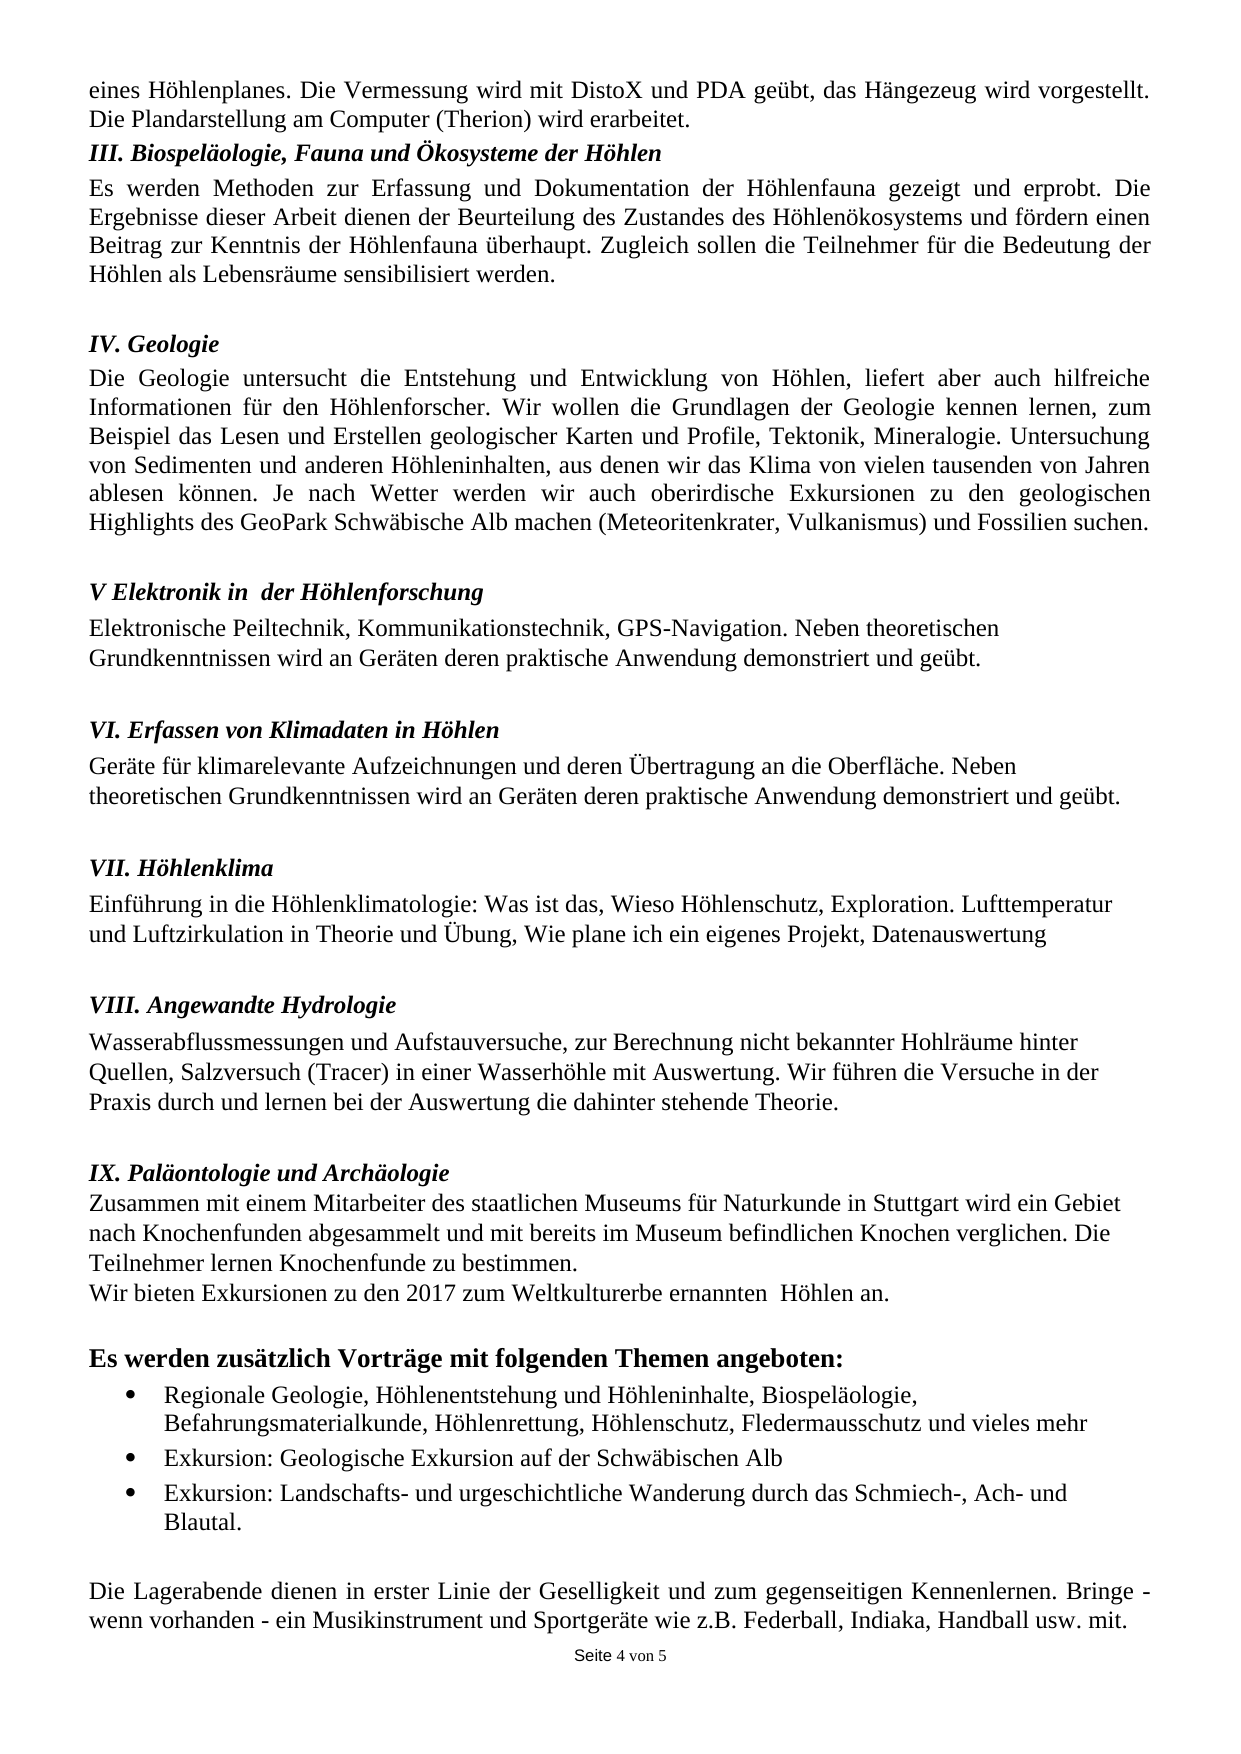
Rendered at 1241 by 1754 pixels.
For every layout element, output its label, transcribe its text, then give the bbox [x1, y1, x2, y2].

text Zusammen mit einem Mitarbeiter des staatlichen Museums für Naturkunde in Stuttgart wird ein Gebiet nach Knochenfunden abgesammelt und mit bereits im Museum befindlichen Knochen verglichen. Die Teilnehmer lernen Knochenfunde zu bestimmen. [89, 1188, 1152, 1278]
text Wasserabflussmessungen und Aufstauversuche, zur Berechnung nicht bekannter Hohlräume hinter Quellen, Salzversuch (Tracer) in einer Wasserhöhle mit Auswertung. Wir führen die Versuche in der Praxis durch und lernen bei der Auswertung die dahinter stehende Theorie. [89, 1026, 1152, 1116]
text Die Geologie untersucht die Entstehung und Entwicklung von Höhlen, liefert aber auch hilfreiche Informationen für den Höhlenforscher. Wir wollen die Grundlagen der Geologie kennen lernen, zum Beispiel das Lesen und Erstellen geologischer Karten und Profile, Tektonik, Mineralogie. Untersuchung von Sedimenten und anderen Höhleninhalten, aus denen wir das Klima von vielen tausenden von Jahren ablesen können. Je nach Wetter werden wir auch oberirdische Exkursionen zu den geologischen Highlights des GeoPark Schwäbische Alb machen (Meteoritenkrater, Vulkanismus) und Fossilien suchen. [89, 363, 1152, 536]
text VI. Erfassen von Klimadaten in Höhlen [89, 714, 1152, 744]
text V Elektronik in der Höhlenforschung [89, 577, 1152, 607]
text IV. Geologie [89, 329, 1152, 357]
text VIII. Angewandte Hydrologie [89, 990, 1152, 1020]
text eines Höhlenplanes. Die Vermessung wird mit DistoX und PDA geübt, das Hängezeug wird vorgestellt. Die Plandarstellung am Computer (Therion) wird erarbeitet. [89, 75, 1152, 132]
list Exkursion: Geologische Exkursion auf der Schwäbischen Alb [126, 1443, 1152, 1472]
list Exkursion: Landschafts- und urgeschichtliche Wanderung durch das Schmiech-, Ach- und Blautal. [126, 1478, 1152, 1535]
text Es werden Methoden zur Erfassung und Dokumentation der Höhlenfauna gezeigt und erprobt. Die Ergebnisse dieser Arbeit dienen der Beurteilung des Zustandes des Höhlenökosystems und fördern einen Beitrag zur Kenntnis der Höhlenfauna überhaupt. Zugleich sollen die Teilnehmer für die Bedeutung der Höhlen als Lebensräume sensibilisiert werden. [89, 173, 1152, 288]
text Geräte für klimarelevante Aufzeichnungen und deren Übertragung an die Oberfläche. Neben theoretischen Grundkenntnissen wird an Geräten deren praktische Anwendung demonstriert und geübt. [89, 750, 1152, 810]
text III. Biospeläologie, Fauna und Ökosysteme der Höhlen [89, 138, 1152, 167]
text Es werden zusätzlich Vorträge mit folgenden Themen angeboten: [89, 1344, 1152, 1374]
text VII. Höhlenklima [89, 852, 1152, 882]
text Elektronische Peiltechnik, Kommunikationstechnik, GPS-Navigation. Neben theoretischen Grundkenntnissen wird an Geräten deren praktische Anwendung demonstriert und geübt. [89, 612, 1152, 672]
list Regionale Geologie, Höhlenentstehung und Höhleninhalte, Biospeläologie, Befahrungsmaterialkunde, Höhlenrettung, Höhlenschutz, Fledermausschutz und vieles mehr [126, 1380, 1152, 1437]
text Wir bieten Exkursionen zu den 2017 zum Weltkulturerbe ernannten Höhlen an. [89, 1278, 1152, 1308]
text IX. Paläontologie und Archäologie [89, 1158, 1152, 1188]
text Einführung in die Höhlenklimatologie: Was ist das, Wieso Höhlenschutz, Exploration. Lufttemperatur und Luftzirkulation in Theorie und Übung, Wie plane ich ein eigenes Projekt, Datenauswertung [89, 888, 1152, 948]
text Die Lagerabende dienen in erster Linie der Geselligkeit und zum gegenseitigen Kennenlernen. Bringe - wenn vorhanden - ein Musikinstrument und Sportgeräte wie z.B. Federball, Indiaka, Handball usw. mit. [89, 1576, 1152, 1633]
